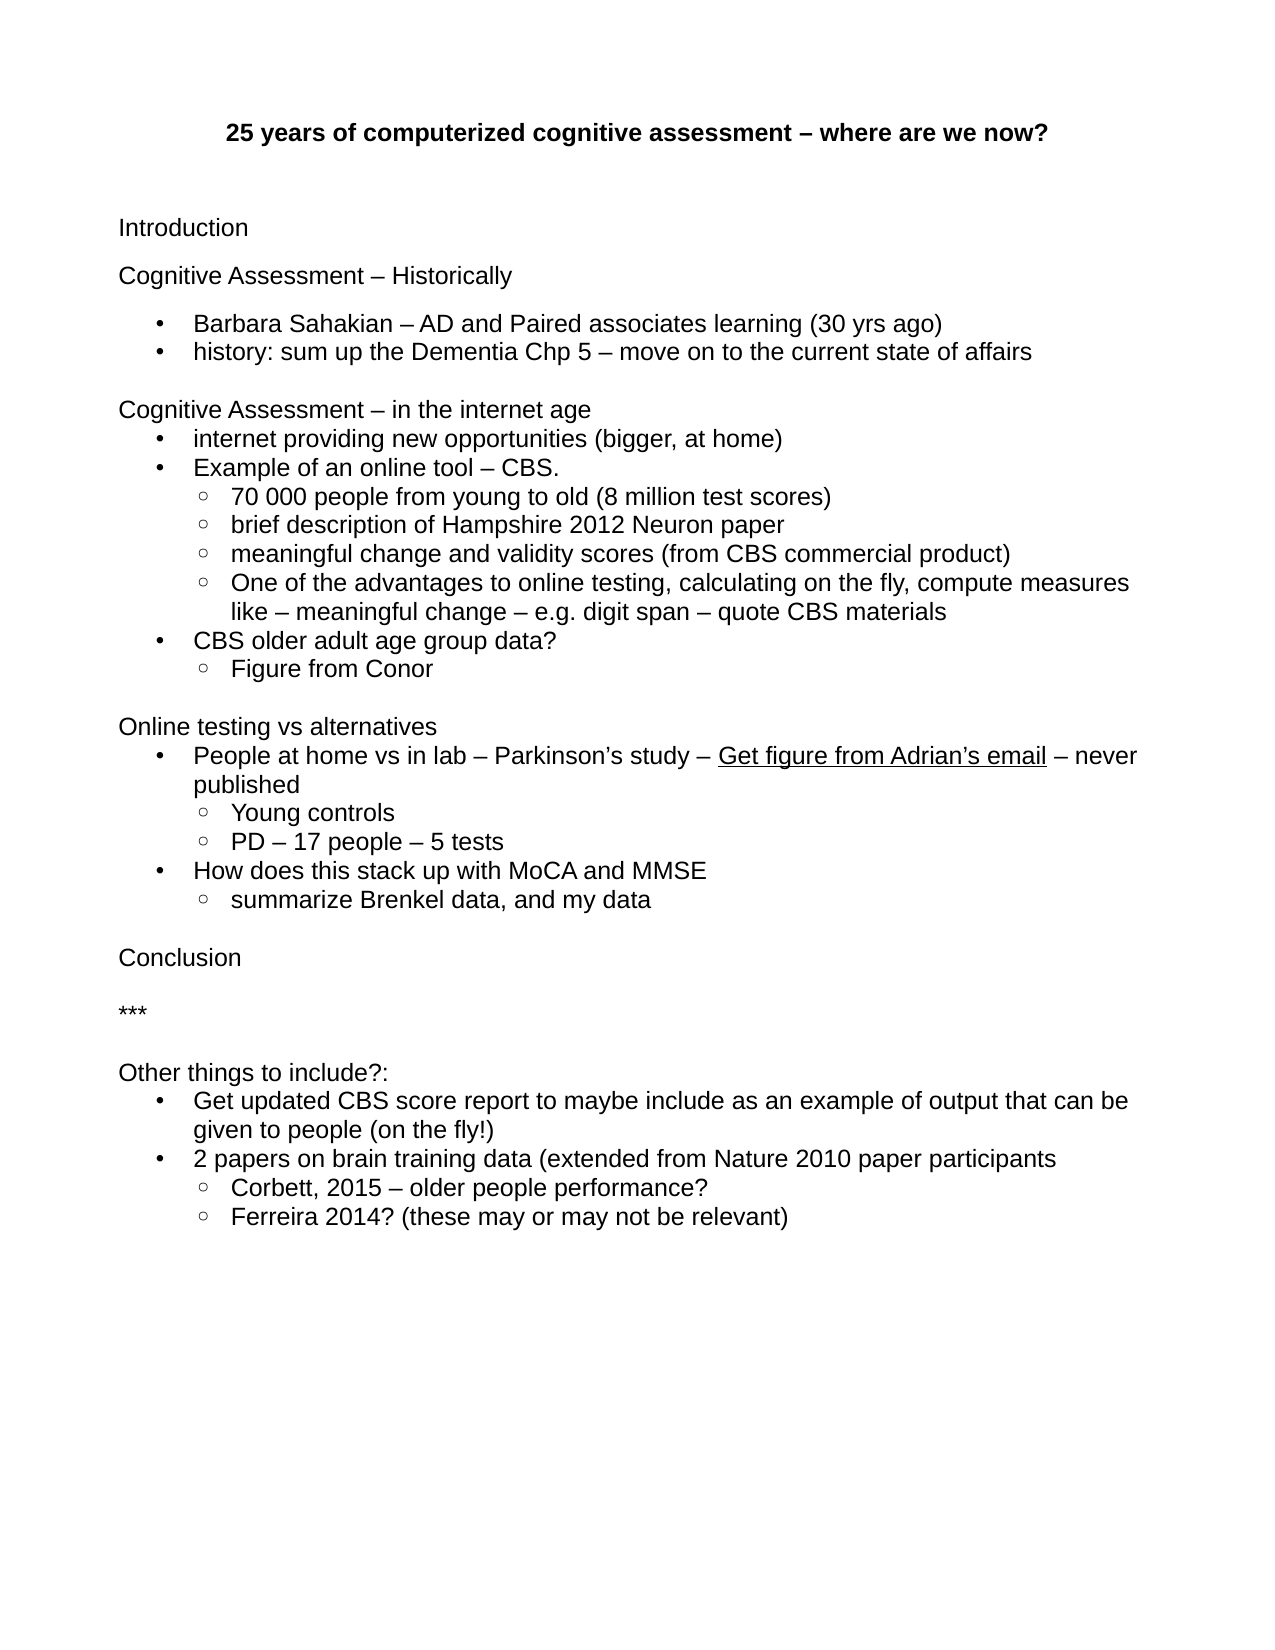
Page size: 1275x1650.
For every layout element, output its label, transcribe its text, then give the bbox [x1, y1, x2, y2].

list Figure from Conor [193, 654, 1157, 683]
text Cognitive Assessment – in the internet age [118, 395, 1157, 424]
list 2 papers on brain training data (extended from Nature 2010 paper participants [156, 1144, 1157, 1173]
text *** [118, 1000, 1157, 1029]
list Barbara Sahakian – AD and Paired associates learning (30 yrs ago) [156, 308, 1157, 337]
list Young controls [193, 798, 1157, 827]
list Get updated CBS score report to maybe include as an example of output that can be given to people (on the fly!) [156, 1086, 1157, 1144]
list history: sum up the Dementia Chp 5 – move on to the current state of affairs [156, 337, 1157, 366]
text Conclusion [118, 943, 1157, 971]
list CBS older adult age group data? [156, 626, 1157, 654]
text Other things to include?: [118, 1058, 1157, 1086]
list Ferreira 2014? (these may or may not be relevant) [193, 1202, 1157, 1231]
list meaningful change and validity scores (from CBS commercial product) [193, 539, 1157, 568]
list brief description of Hampshire 2012 Neuron paper [193, 510, 1157, 539]
list summarize Brenkel data, and my data [193, 885, 1157, 914]
list People at home vs in lab – Parkinson’s study – Get figure from Adrian’s email – never published [156, 741, 1157, 798]
text Cognitive Assessment – Historically [118, 261, 1157, 290]
list Example of an online tool – CBS. [156, 453, 1157, 481]
list One of the advantages to online testing, calculating on the fly, compute measures like – meaningful change – e.g. digit span – quote CBS materials [193, 568, 1157, 626]
text Introduction [118, 213, 1157, 242]
list PD – 17 people – 5 tests [193, 827, 1157, 856]
text 25 years of computerized cognitive assessment – where are we now? [118, 118, 1157, 147]
list Corbett, 2015 – older people performance? [193, 1173, 1157, 1202]
list 70 000 people from young to old (8 million test scores) [193, 481, 1157, 510]
list internet providing new opportunities (bigger, at home) [156, 424, 1157, 453]
list How does this stack up with MoCA and MMSE [156, 856, 1157, 885]
text Online testing vs alternatives [118, 712, 1157, 741]
